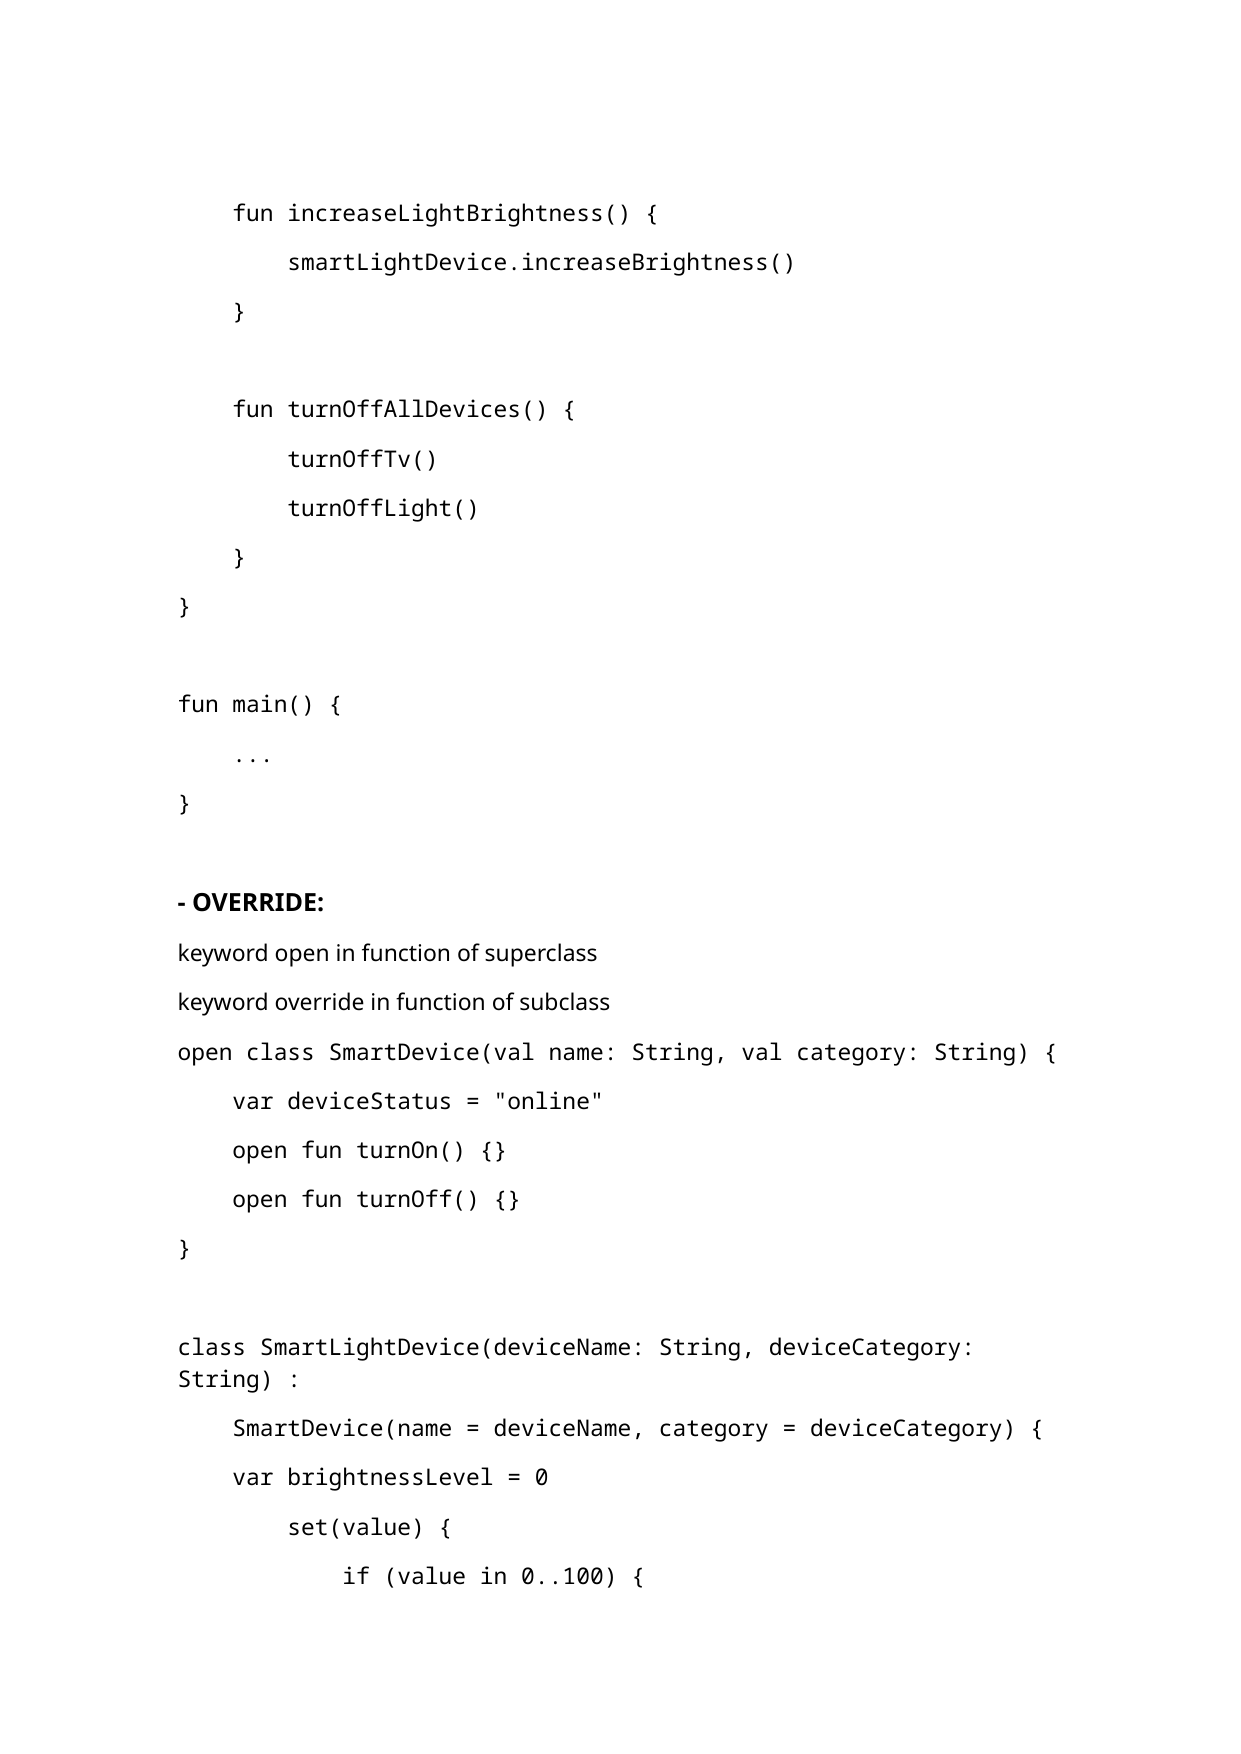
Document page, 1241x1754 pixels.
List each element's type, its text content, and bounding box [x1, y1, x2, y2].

text open class SmartDevice(val name: String, val category: String) { [177, 1036, 1063, 1067]
text SmartDevice(name = deviceName, category = deviceCategory) { [177, 1412, 1063, 1443]
text turnOffTv() [177, 443, 1063, 474]
text smartLightDevice.increaseBrightness() [177, 246, 1063, 277]
text } [177, 295, 1063, 326]
text open fun turnOff() {} [177, 1183, 1063, 1214]
text } [177, 1232, 1063, 1263]
text var brightnessLevel = 0 [177, 1461, 1063, 1493]
text fun turnOffAllDevices() { [177, 393, 1063, 425]
text - OVERRIDE: [177, 885, 1063, 919]
text var deviceStatus = "online" [177, 1085, 1063, 1116]
text } [177, 787, 1063, 818]
text } [177, 541, 1063, 572]
text fun increaseLightBrightness() { [177, 197, 1063, 228]
text turnOffLight() [177, 492, 1063, 523]
text fun main() { [177, 688, 1063, 720]
text } [177, 590, 1063, 621]
text class SmartLightDevice(deviceName: String, deviceCategory: String) : [177, 1331, 1063, 1394]
text keyword open in function of superclass [177, 937, 1063, 968]
text open fun turnOn() {} [177, 1134, 1063, 1165]
text if (value in 0..100) { [177, 1560, 1063, 1591]
text keyword override in function of subclass [177, 986, 1063, 1018]
text ... [177, 738, 1063, 769]
text set(value) { [177, 1511, 1063, 1542]
